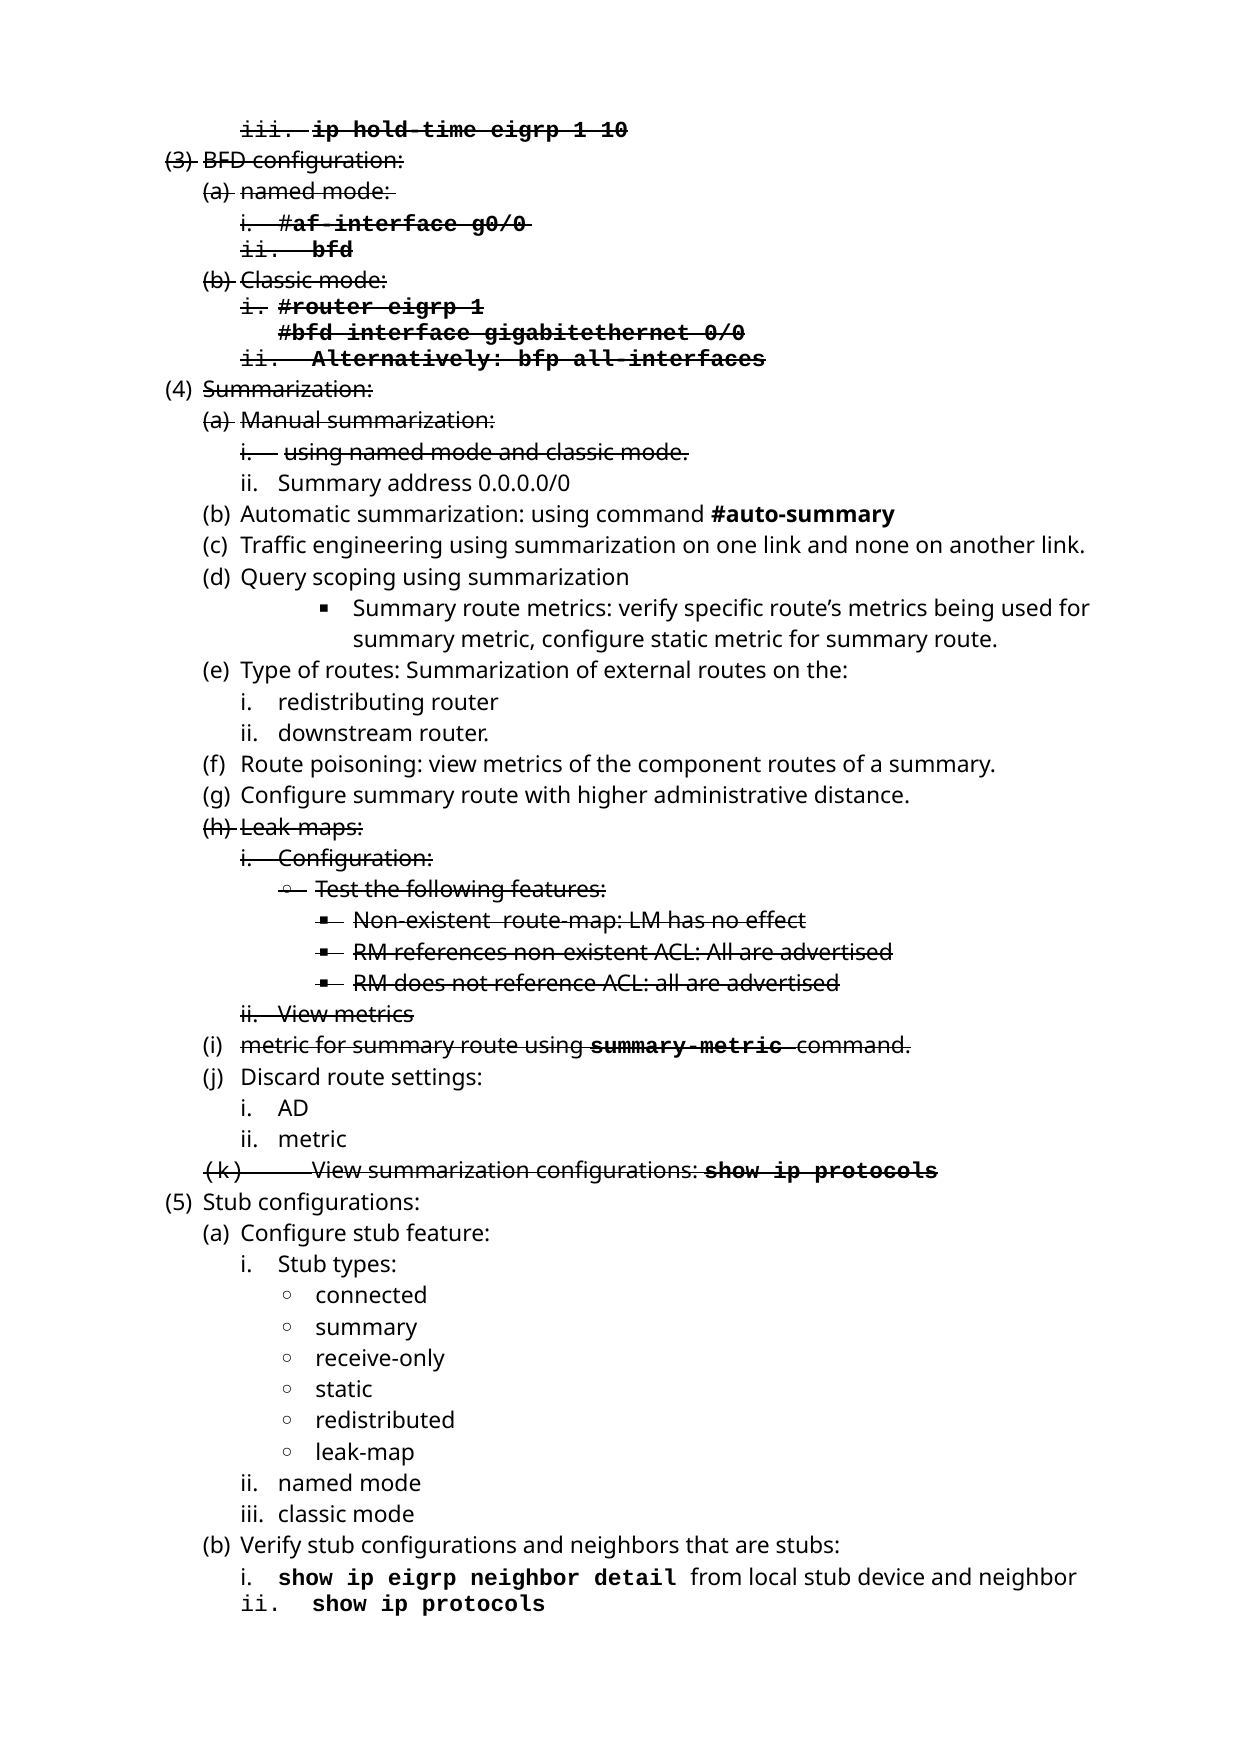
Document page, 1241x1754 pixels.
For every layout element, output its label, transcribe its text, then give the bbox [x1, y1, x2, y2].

list BFD configuration: [165, 144, 1182, 175]
list Configuration: [240, 842, 1182, 873]
list RM does not reference ACL: all are advertised [315, 967, 1182, 998]
list #router eigrp 1 #bfd interface gigabitethernet 0/0 [240, 295, 1182, 347]
list Type of routes: Summarization of external routes on the: [203, 654, 1182, 685]
list classic mode [240, 1498, 1182, 1529]
list bfd [240, 238, 1182, 264]
list connected [278, 1279, 1182, 1311]
list static [278, 1373, 1182, 1404]
list Summary address 0.0.0.0/0 [240, 467, 1182, 498]
list ip hold-time eigrp 1 10 [240, 118, 1182, 144]
list Verify stub configurations and neighbors that are stubs: [203, 1529, 1182, 1561]
list Classic mode: [203, 264, 1182, 295]
list named mode: [203, 175, 1182, 207]
list downstream router. [240, 717, 1182, 748]
list metric for summary route using summary-metric command. [203, 1029, 1182, 1061]
list Summary route metrics: verify specific route’s metrics being used for summary metric, configure static metric for summary route. [315, 592, 1182, 654]
list RM references non-existent ACL: All are advertised [315, 935, 1182, 967]
list Discard route settings: [203, 1061, 1182, 1092]
list AD [240, 1092, 1182, 1123]
list receive-only [278, 1342, 1182, 1373]
list Summarization: [165, 373, 1182, 404]
list View metrics [240, 998, 1182, 1029]
list show ip eigrp neighbor detail from local stub device and neighbor [240, 1561, 1182, 1592]
list Configure summary route with higher administrative distance. [203, 779, 1182, 810]
list Route poisoning: view metrics of the component routes of a summary. [203, 748, 1182, 779]
list Configure stub feature: [203, 1217, 1182, 1248]
list named mode [240, 1467, 1182, 1498]
list Alternatively: bfp all-interfaces [240, 347, 1182, 373]
list #af-interface g0/0 [240, 207, 1182, 238]
list leak-map [278, 1436, 1182, 1467]
list Stub types: [240, 1248, 1182, 1279]
list Non-existent route-map: LM has no effect [315, 904, 1182, 935]
list Leak-maps: [203, 810, 1182, 842]
list Traffic engineering using summarization on one link and none on another link. [203, 529, 1182, 560]
list Automatic summarization: using command #auto-summary [203, 498, 1182, 529]
list Test the following features: [278, 873, 1182, 904]
list summary [278, 1311, 1182, 1342]
list Manual summarization: [203, 404, 1182, 435]
list metric [240, 1123, 1182, 1154]
list show ip protocols [240, 1592, 1182, 1618]
list View summarization configurations: show ip protocols [203, 1154, 1182, 1186]
list Query scoping using summarization [203, 560, 1182, 592]
list redistributing router [240, 685, 1182, 717]
list using named mode and classic mode. [240, 435, 1182, 467]
list redistributed [278, 1404, 1182, 1436]
list Stub configurations: [165, 1186, 1182, 1217]
